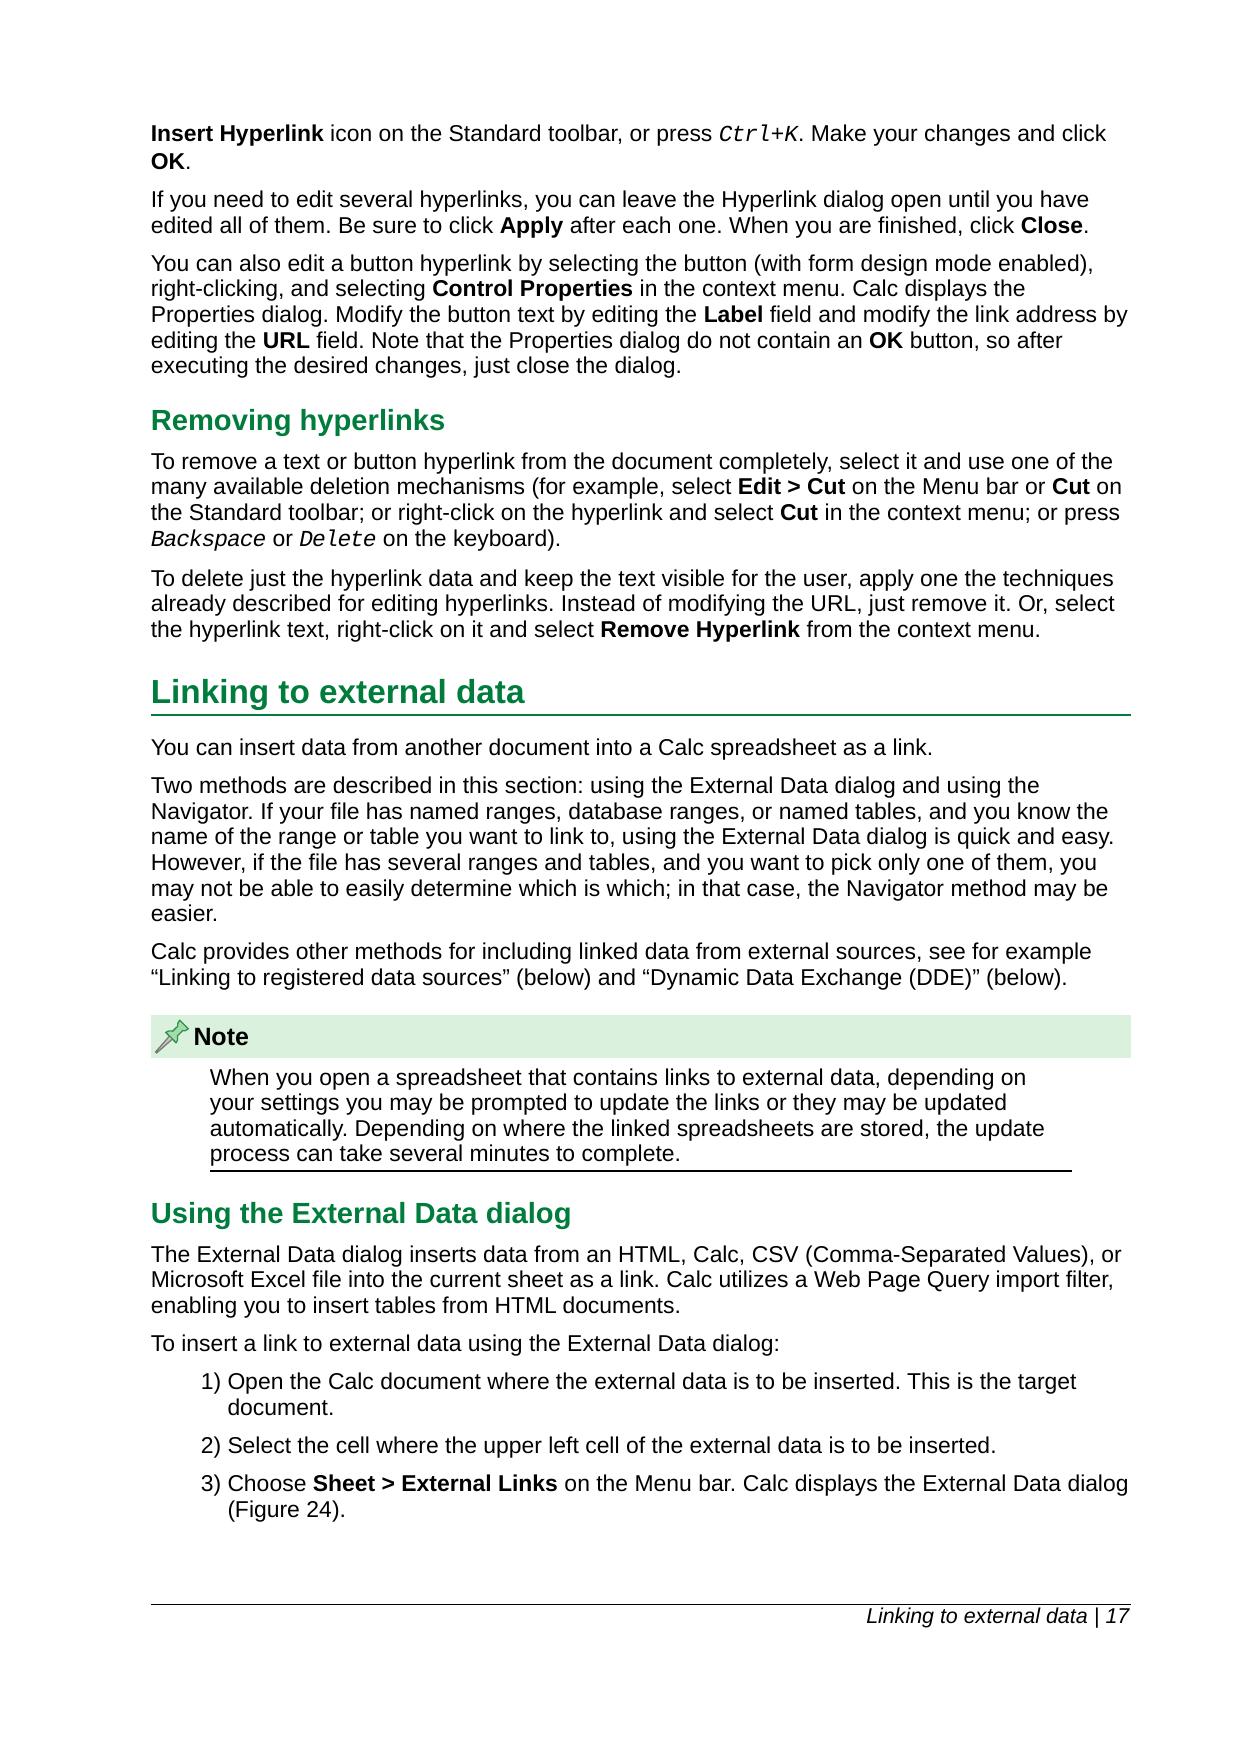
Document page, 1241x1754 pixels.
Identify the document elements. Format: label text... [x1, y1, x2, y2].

text You can also edit a button hyperlink by selecting the button (with form design mode enabled), right-clicking, and selecting Control Properties in the context menu. Calc displays the Properties dialog. Modify the button text by editing the Label field and modify the link address by editing the URL field. Note that the Properties dialog do not contain an OK button, so after executing the desired changes, just close the dialog. [151, 251, 1131, 379]
list Select the cell where the upper left cell of the external data is to be inserted. [227, 1433, 1131, 1458]
subtitle Using the External Data dialog [151, 1197, 1131, 1229]
text Insert Hyperlink icon on the Standard toolbar, or press Ctrl+K. Make your changes and click OK. [151, 121, 1131, 174]
text When you open a spreadsheet that contains links to external data, depending on your settings you may be prompted to update the links or they may be updated automatically. Depending on where the linked spreadsheets are stored, the update process can take several minutes to complete. [209, 1064, 1072, 1172]
list Open the Calc document where the external data is to be inserted. This is the target document. [227, 1369, 1131, 1420]
text You can insert data from another document into a Calc spreadsheet as a link. [151, 735, 1131, 760]
subtitle Note [151, 1015, 1131, 1058]
text The External Data dialog inserts data from an HTML, Calc, CSV (Comma-Separated Values), or Microsoft Excel file into the current sheet as a link. Calc utilizes a Web Page Query import filter, enabling you to insert tables from HTML documents. [151, 1242, 1131, 1318]
subtitle Linking to external data [151, 673, 1131, 714]
text If you need to edit several hyperlinks, you can leave the Hyperlink dialog open until you have edited all of them. Be sure to click Apply after each one. When you are finished, click Close. [151, 187, 1131, 238]
text Two methods are described in this section: using the External Data dialog and using the Navigator. If your file has named ranges, database ranges, or named tables, and you know the name of the range or table you want to link to, using the External Data dialog is quick and easy. However, if the file has several ranges and tables, and you want to pick only one of them, you may not be able to easily determine which is which; in that case, the Navigator method may be easier. [151, 773, 1131, 927]
subtitle Removing hyperlinks [151, 403, 1131, 436]
text To remove a text or button hyperlink from the document completely, select it and use one of the many available deletion mechanisms (for example, select Edit > Cut on the Menu bar or Cut on the Standard toolbar; or right-click on the hyperlink and select Cut in the context menu; or press Backspace or Delete on the keyboard). [151, 448, 1131, 553]
list Choose Sheet > External Links on the Menu bar. Calc displays the External Data dialog (Figure 24). [227, 1471, 1131, 1522]
list To insert a link to external data using the External Data dialog: [151, 1331, 1131, 1357]
text Calc provides other methods for including linked data from external sources, see for example “Linking to registered data sources” (below) and “Dynamic Data Exchange (DDE)” (below). [151, 939, 1131, 990]
text To delete just the hyperlink data and keep the text visible for the user, apply one the techniques already described for editing hyperlinks. Instead of modifying the URL, just remove it. Or, select the hyperlink text, right-click on it and select Remove Hyperlink from the context menu. [151, 565, 1131, 642]
